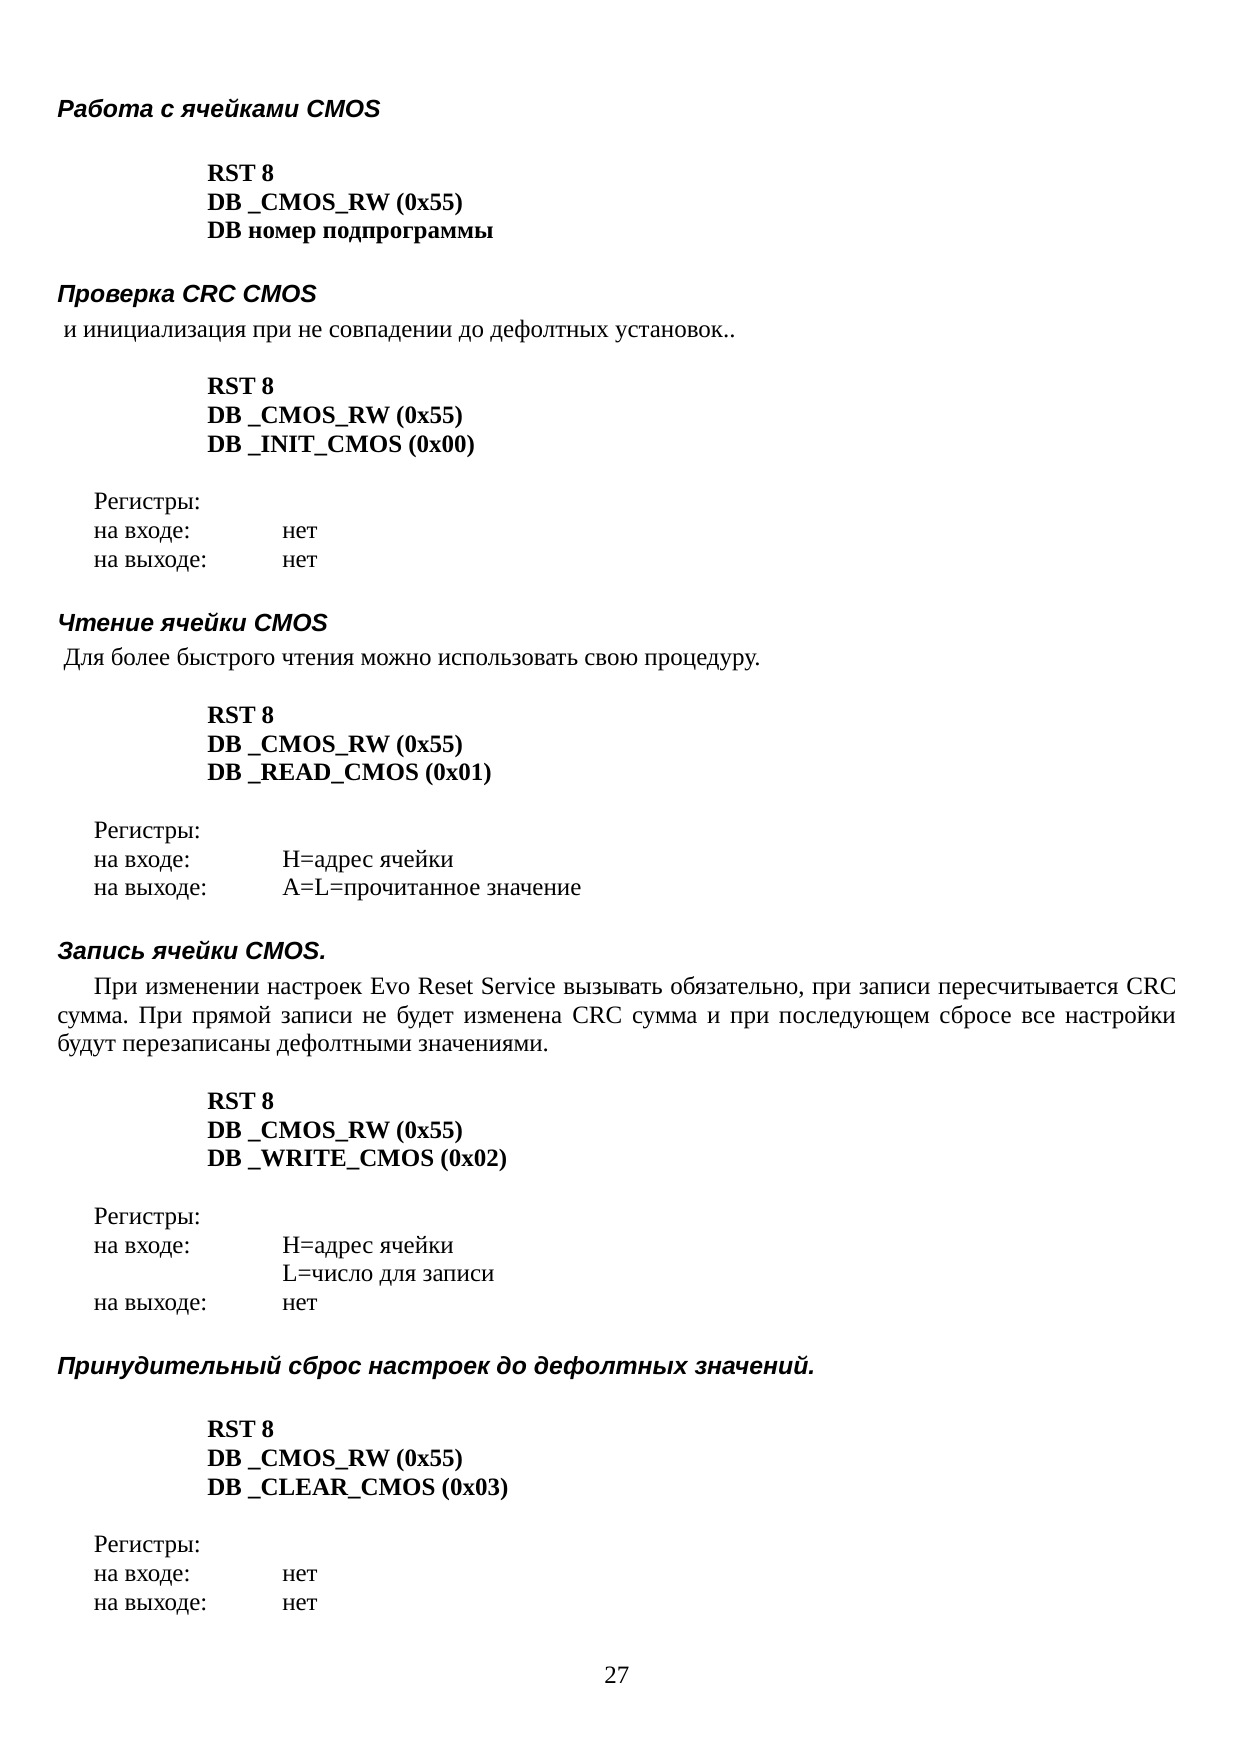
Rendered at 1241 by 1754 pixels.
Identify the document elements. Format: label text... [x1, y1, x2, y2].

text L=число для записи [57, 1258, 1176, 1287]
subtitle Работа с ячейками CMOS [57, 94, 1176, 123]
text DB _CMOS_RW (0x55) [57, 1115, 1176, 1143]
text RST 8 [57, 1086, 1176, 1115]
text на входе: нет [57, 1558, 1176, 1587]
text При изменении настроек Evo Reset Service вызывать обязательно, при записи пересчитывается CRC сумма. При прямой записи не будет изменена CRC сумма и при последующем сбросе все настройки будут перезаписаны дефолтными значениями. [57, 971, 1176, 1057]
text Регистры: [57, 815, 1176, 844]
subtitle Принудительный сброс настроек до дефолтных значений. [57, 1351, 1176, 1379]
text Регистры: [57, 1529, 1176, 1558]
text DB _CLEAR_CMOS (0x03) [57, 1472, 1176, 1501]
text Для более быстрого чтения можно использовать свою процедуру. [57, 642, 1176, 671]
text DB _CMOS_RW (0x55) [57, 1443, 1176, 1472]
text Регистры: [57, 486, 1176, 515]
text на выходе: нет [57, 544, 1176, 573]
text на входе: нет [57, 515, 1176, 544]
text DB _WRITE_CMOS (0x02) [57, 1143, 1176, 1172]
text DB _INIT_CMOS (0x00) [57, 429, 1176, 458]
text RST 8 [57, 1414, 1176, 1443]
subtitle Проверка CRC CMOS [57, 279, 1176, 308]
text RST 8 [57, 371, 1176, 400]
text RST 8 [57, 700, 1176, 729]
text DB _CMOS_RW (0x55) [57, 187, 1176, 215]
subtitle Чтение ячейки CMOS [57, 608, 1176, 636]
subtitle Запись ячейки CMOS. [57, 936, 1176, 965]
text и инициализация при не совпадении до дефолтных установок.. [57, 314, 1176, 343]
text DB _CMOS_RW (0x55) [57, 400, 1176, 429]
text Регистры: [57, 1201, 1176, 1230]
text на выходе: нет [57, 1587, 1176, 1616]
text RST 8 [57, 158, 1176, 187]
text на входе: H=адрес ячейки [57, 844, 1176, 872]
text на входе: H=адрес ячейки [57, 1230, 1176, 1258]
text DB _CMOS_RW (0x55) [57, 729, 1176, 757]
text на выходе: A=L=прочитанное значение [57, 872, 1176, 901]
text на выходе: нет [57, 1287, 1176, 1316]
text DB номер подпрограммы [57, 215, 1176, 244]
text DB _READ_CMOS (0x01) [57, 757, 1176, 786]
